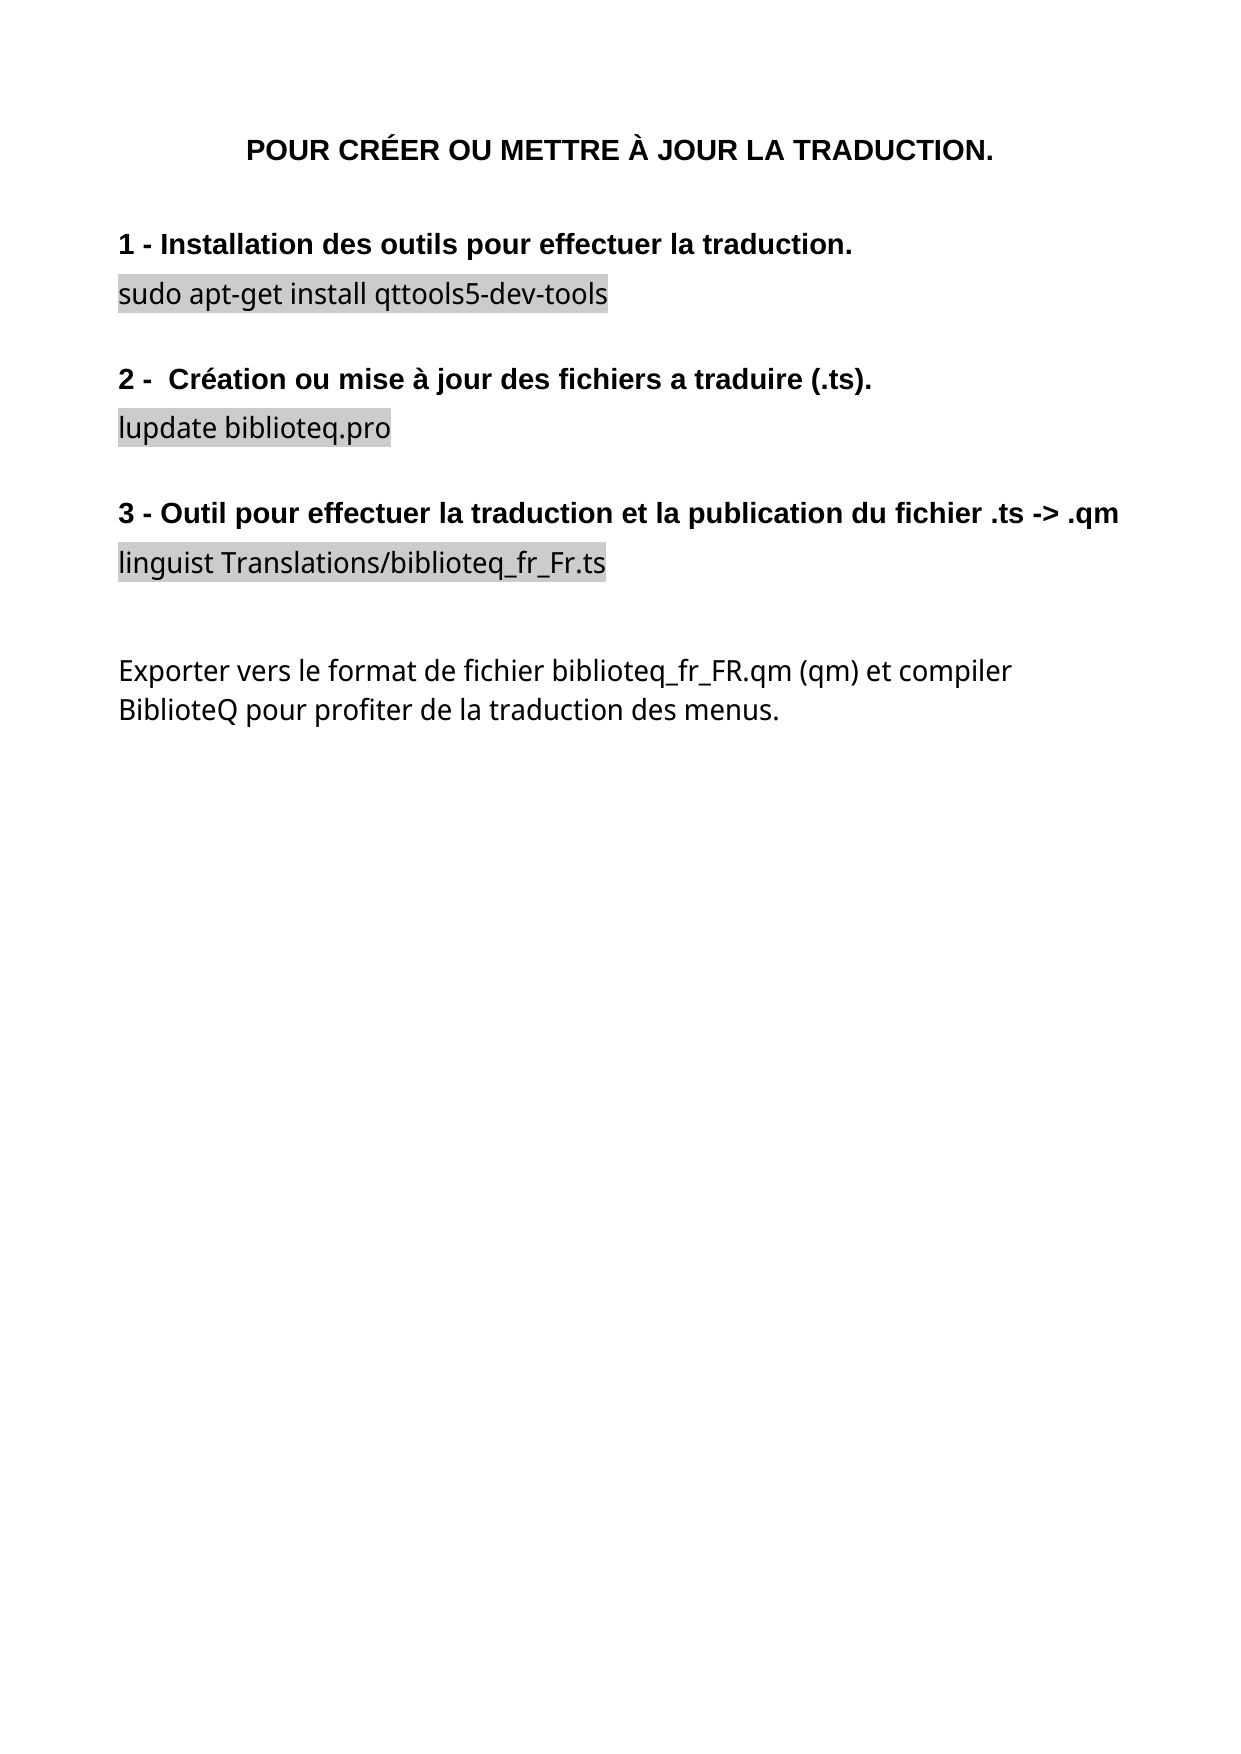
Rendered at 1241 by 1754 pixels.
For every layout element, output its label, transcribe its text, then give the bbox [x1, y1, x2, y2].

text sudo apt-get install qttools5-dev-tools [118, 273, 1122, 313]
text linguist Translations/biblioteq_fr_Fr.ts [118, 542, 1122, 582]
subtitle 1 - Installation des outils pour effectuer la traduction. [118, 227, 1122, 261]
subtitle 2 - Création ou mise à jour des fichiers a traduire (.ts). [118, 362, 1122, 395]
text lupdate biblioteq.pro [118, 408, 1122, 447]
text Exporter vers le format de fichier biblioteq_fr_FR.qm (qm) et compiler BiblioteQ pour profiter de la traduction des menus. [118, 650, 1122, 729]
subtitle POUR CRÉER OU METTRE À JOUR LA TRADUCTION. [118, 133, 1122, 166]
subtitle 3 - Outil pour effectuer la traduction et la publication du fichier .ts -> .qm [118, 496, 1122, 530]
